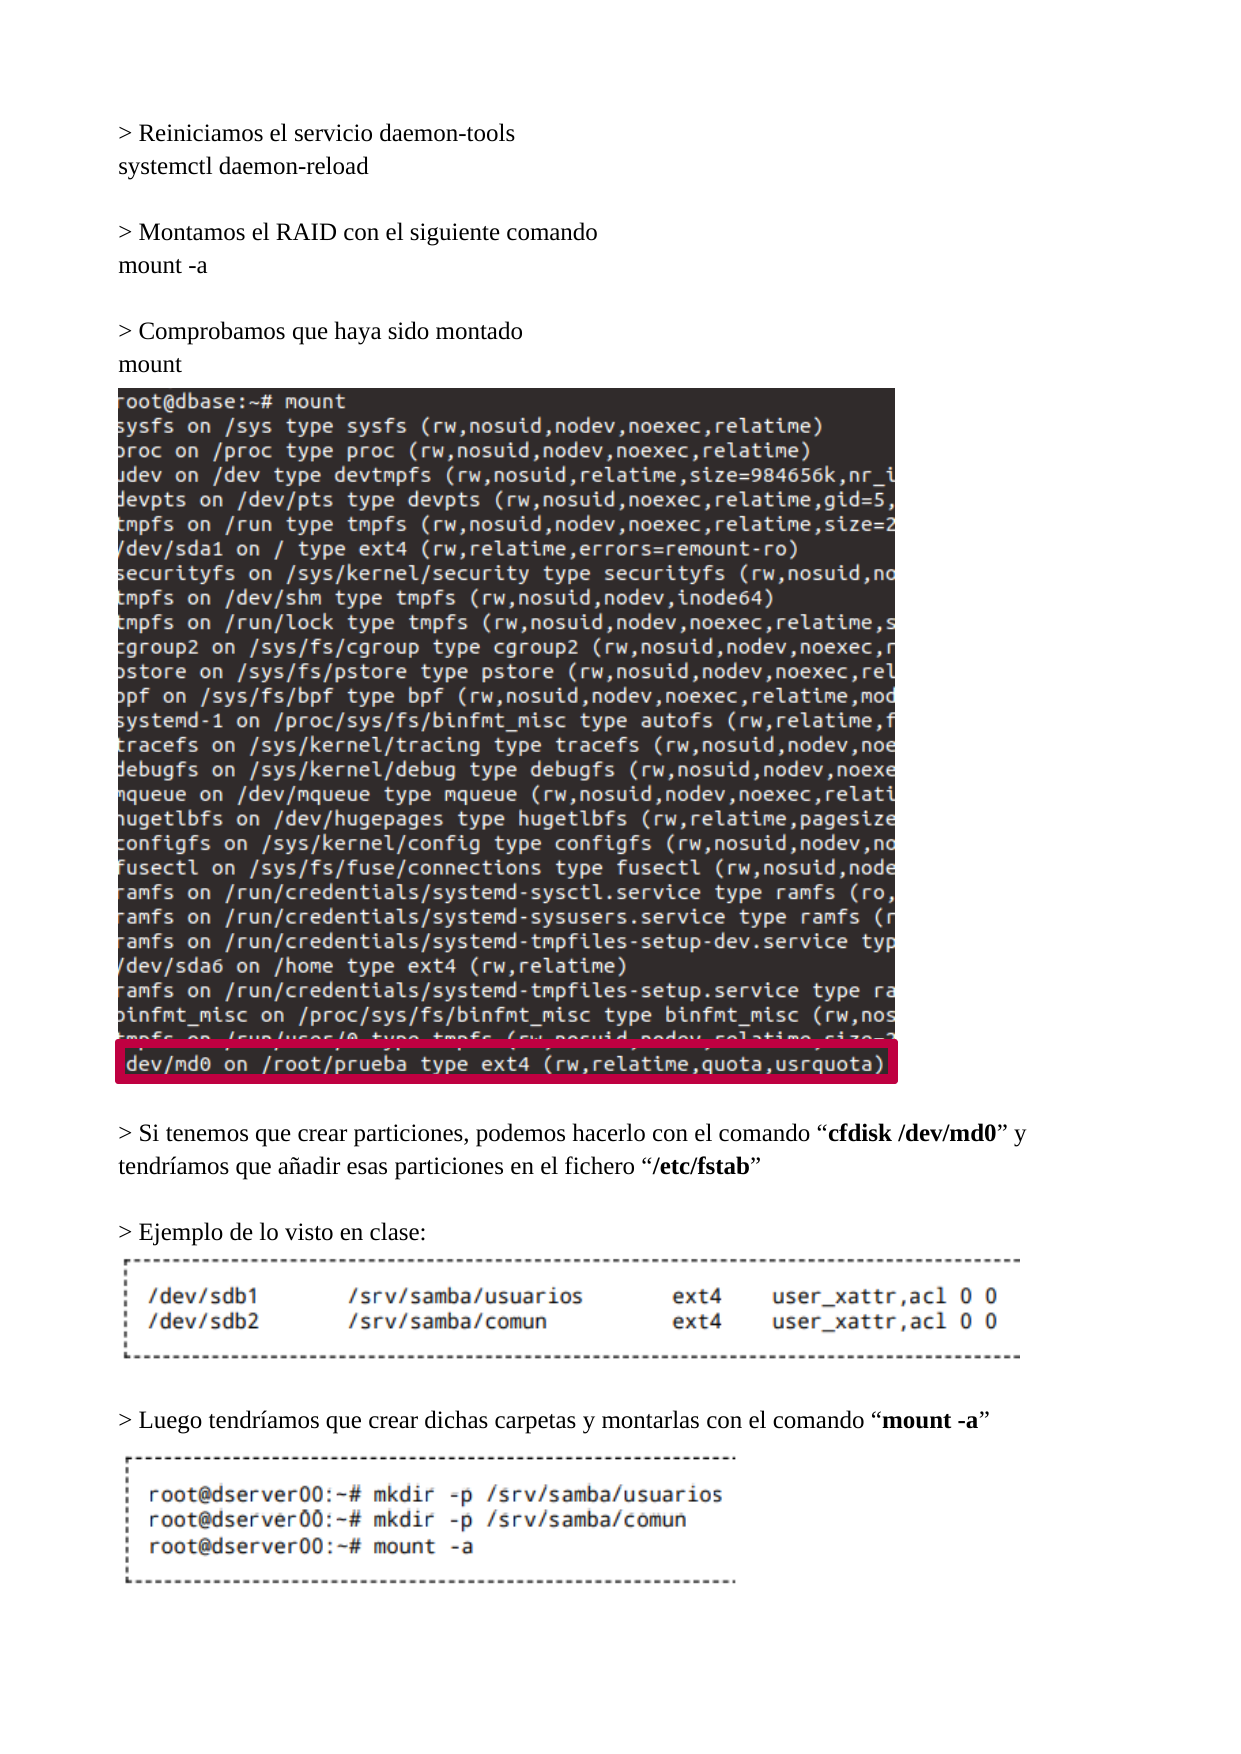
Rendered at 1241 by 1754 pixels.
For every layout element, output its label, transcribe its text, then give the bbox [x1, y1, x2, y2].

text > Comprobamos que haya sido montado [118, 316, 1122, 345]
text mount -a [118, 250, 1122, 279]
text > Luego tendríamos que crear dichas carpetas y montarlas con el comando “mount -a” [118, 1251, 1122, 1434]
picture [125, 1048, 888, 1074]
picture [118, 1250, 1020, 1368]
text > Si tenemos que crear particiones, podemos hacerlo con el comando “cfdisk /dev/md0” y tendríamos que añadir esas particiones en el fichero “/etc/fstab” [118, 382, 1122, 1180]
text > Reiniciamos el servicio daemon-tools [118, 118, 1122, 147]
text systemctl daemon-reload [118, 151, 1122, 180]
text > Montamos el RAID con el siguiente comando [118, 217, 1122, 246]
text > Ejemplo de lo visto en clase: [118, 1217, 1122, 1246]
text mount [118, 349, 1122, 378]
picture [118, 1447, 736, 1588]
picture [118, 388, 895, 1039]
